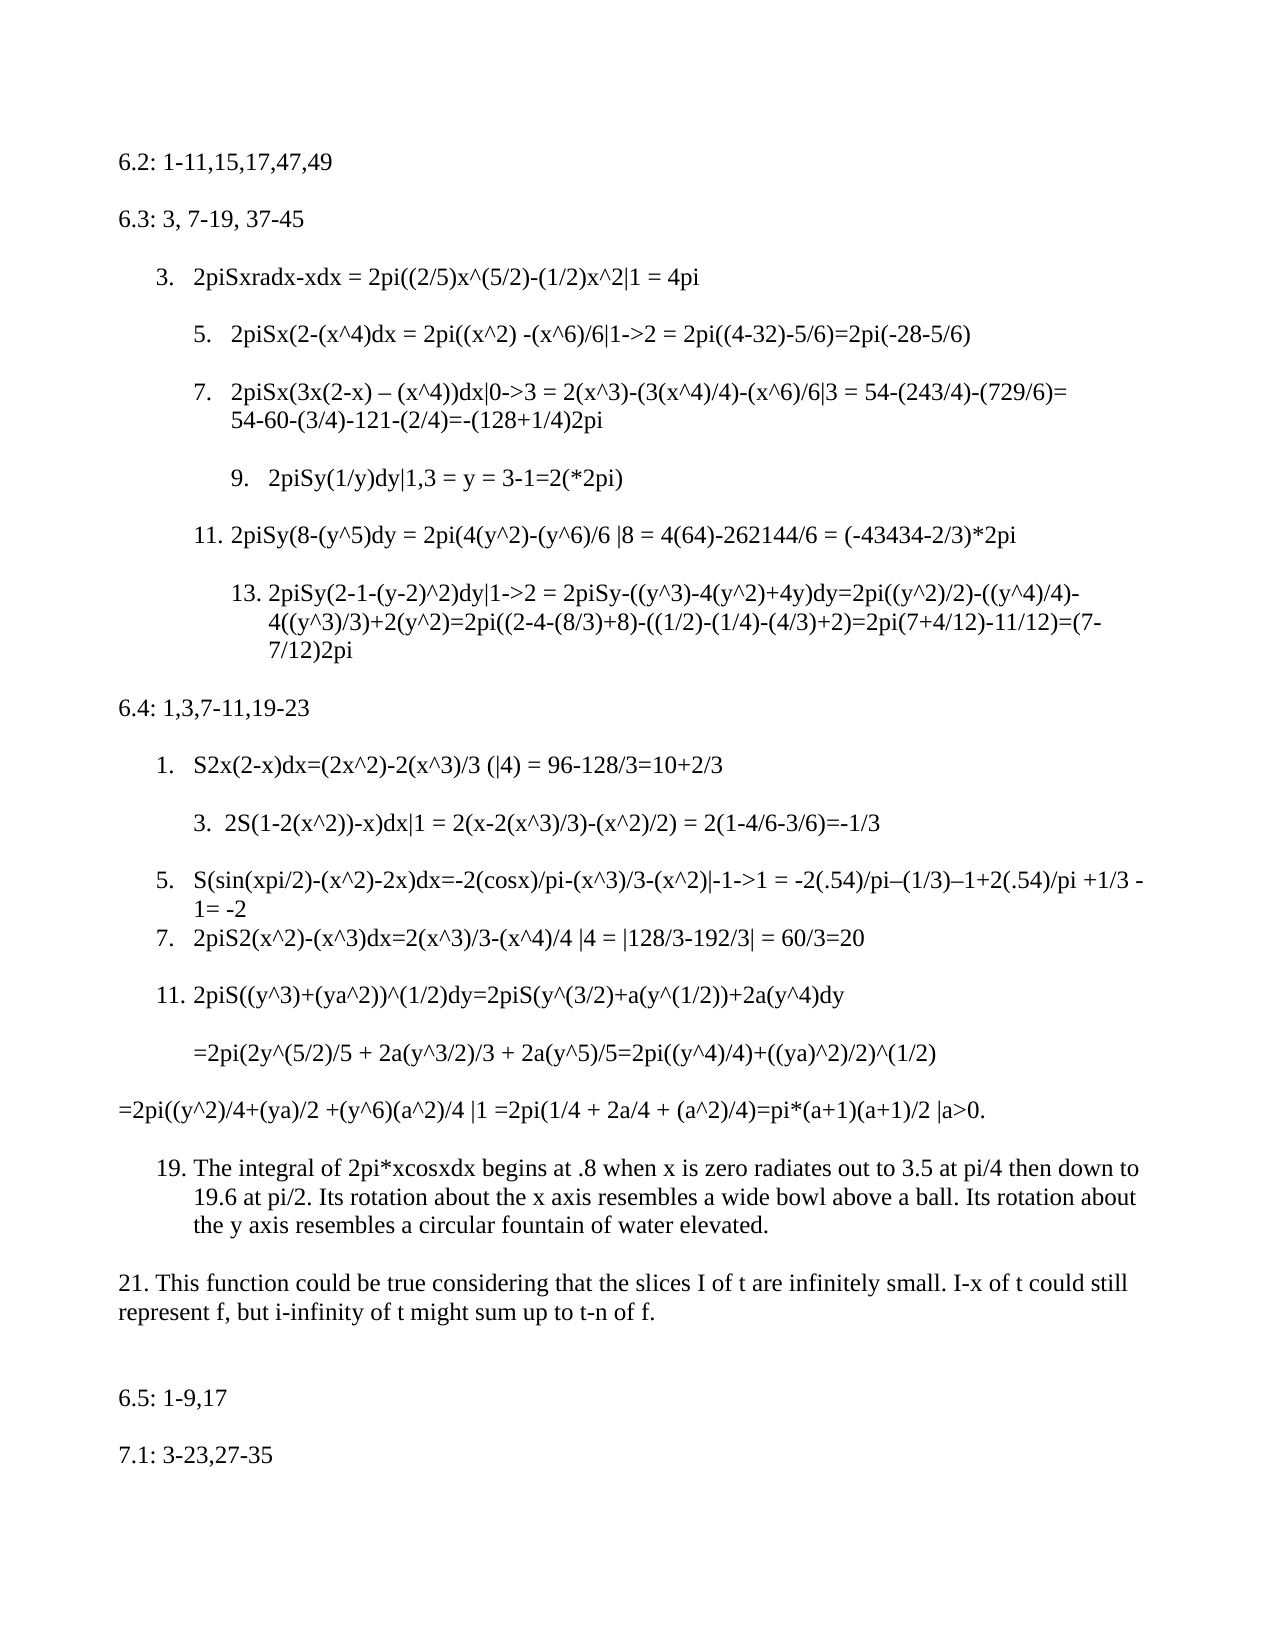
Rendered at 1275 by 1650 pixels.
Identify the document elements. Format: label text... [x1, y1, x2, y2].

list 2piSy(8-(y^5)dy = 2pi(4(y^2)-(y^6)/6 |8 = 4(64)-262144/6 = (-43434-2/3)*2pi [193, 521, 1157, 549]
text 21. This function could be true considering that the slices I of t are infinitely small. I-x of t could still represent f, but i-infinity of t might sum up to t-n of f. [118, 1268, 1157, 1326]
list 2piSx(3x(2-x) – (x^4))dx|0->3 = 2(x^3)-(3(x^4)/4)-(x^6)/6|3 = 54-(243/4)-(729/6)= [193, 377, 1157, 406]
list 2piS2(x^2)-(x^3)dx=2(x^3)/3-(x^4)/4 |4 = |128/3-192/3| = 60/3=20 [156, 923, 1157, 952]
list 2piSy(1/y)dy|1,3 = y = 3-1=2(*2pi) [231, 463, 1157, 492]
text 6.4: 1,3,7-11,19-23 [118, 693, 1157, 722]
list 3. 2S(1-2(x^2))-x)dx|1 = 2(x-2(x^3)/3)-(x^2)/2) = 2(1-4/6-3/6)=-1/3 [156, 808, 1157, 837]
list S(sin(xpi/2)-(x^2)-2x)dx=-2(cosx)/pi-(x^3)/3-(x^2)|-1->1 = -2(.54)/pi–(1/3)–1+2(.54)/pi +1/3 -1= -2 [156, 866, 1157, 923]
list 2piSxradx-xdx = 2pi((2/5)x^(5/2)-(1/2)x^2|1 = 4pi [156, 262, 1157, 291]
list The integral of 2pi*xcosxdx begins at .8 when x is zero radiates out to 3.5 at pi/4 then down to 19.6 at pi/2. Its rotation about the x axis resembles a wide bowl above a ball. Its rotation about the y axis resembles a circular fountain of water elevated. [156, 1153, 1157, 1239]
text 6.5: 1-9,17 [118, 1383, 1157, 1412]
text 7.1: 3-23,27-35 [118, 1441, 1157, 1469]
text =2pi((y^2)/4+(ya)/2 +(y^6)(a^2)/4 |1 =2pi(1/4 + 2a/4 + (a^2)/4)=pi*(a+1)(a+1)/2 |a>0. [118, 1096, 1157, 1124]
text 6.3: 3, 7-19, 37-45 [118, 204, 1157, 233]
list 2piS((y^3)+(ya^2))^(1/2)dy=2piS(y^(3/2)+a(y^(1/2))+2a(y^4)dy [156, 981, 1157, 1009]
list 2piSx(2-(x^4)dx = 2pi((x^2) -(x^6)/6|1->2 = 2pi((4-32)-5/6)=2pi(-28-5/6) [193, 319, 1157, 348]
text 54-60-(3/4)-121-(2/4)=-(128+1/4)2pi [118, 406, 1157, 434]
list S2x(2-x)dx=(2x^2)-2(x^3)/3 (|4) = 96-128/3=10+2/3 [156, 751, 1157, 779]
text 6.2: 1-11,15,17,47,49 [118, 147, 1157, 176]
list =2pi(2y^(5/2)/5 + 2a(y^3/2)/3 + 2a(y^5)/5=2pi((y^4)/4)+((ya)^2)/2)^(1/2) [156, 1038, 1157, 1067]
text ­ [118, 176, 1157, 204]
list 2piSy(2-1-(y-2)^2)dy|1->2 = 2piSy-((y^3)-4(y^2)+4y)dy=2pi((y^2)/2)-((y^4)/4)-4((y^3)/3)+2(y^2)=2pi((2-4-(8/3)+8)-((1/2)-(1/4)-(4/3)+2)=2pi(7+4/12)-11/12)=(7-7/12)2pi [231, 578, 1157, 664]
